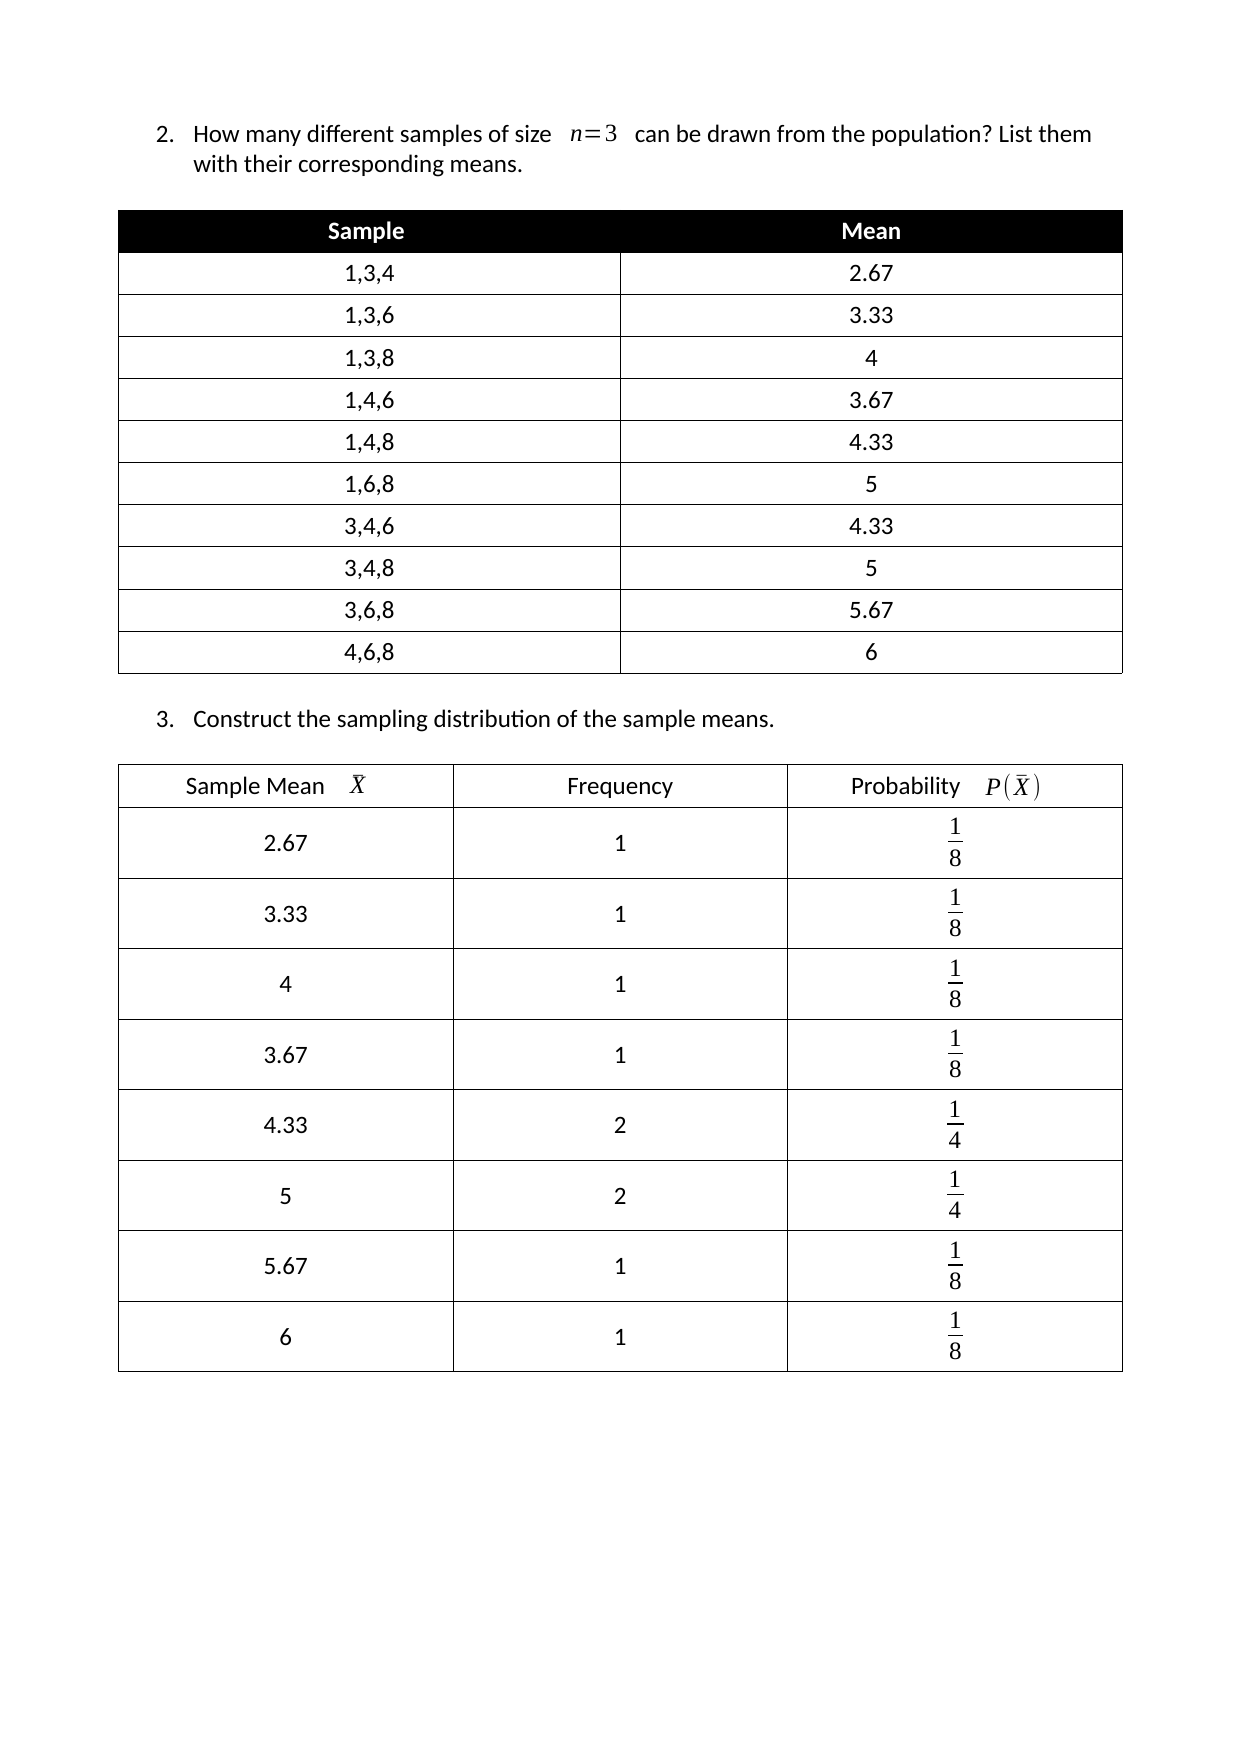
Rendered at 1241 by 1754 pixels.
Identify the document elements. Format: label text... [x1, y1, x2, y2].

table_cell 1 [454, 1302, 787, 1371]
table_cell 3.33 [621, 295, 1122, 336]
table_cell 1 [454, 808, 787, 878]
table_cell 5 [119, 1161, 453, 1230]
list How many different samples of sizecan be drawn from the population? List them with their corresponding means. [156, 118, 1122, 179]
table_header Frequency [454, 765, 787, 807]
table_cell 3.67 [119, 1020, 453, 1089]
table_cell [788, 949, 1122, 1019]
table_cell 3.33 [119, 879, 453, 948]
table_cell [788, 808, 1122, 878]
table_cell 1,4,6 [119, 379, 620, 420]
table_header Mean [621, 211, 1122, 252]
table_cell 1,3,8 [119, 337, 620, 378]
table_cell [788, 1302, 1122, 1371]
table_cell 4.33 [621, 505, 1122, 546]
table_cell 4.33 [119, 1090, 453, 1160]
table_cell 2 [454, 1090, 787, 1160]
table_cell 5.67 [621, 590, 1122, 631]
table_cell 2.67 [119, 808, 453, 878]
table_cell 6 [119, 1302, 453, 1371]
table_cell [788, 1090, 1122, 1160]
table_cell 5 [621, 547, 1122, 588]
table_cell [788, 1020, 1122, 1089]
table_cell 1,4,8 [119, 421, 620, 462]
table_cell 1,3,4 [119, 253, 620, 294]
table_cell 4.33 [621, 421, 1122, 462]
table_cell 1 [454, 1020, 787, 1089]
table_cell [788, 1161, 1122, 1230]
table_cell 1,6,8 [119, 463, 620, 504]
table_header Probability [788, 765, 1122, 807]
table_cell 4 [621, 337, 1122, 378]
table_cell 1,3,6 [119, 295, 620, 336]
table_cell 3.67 [621, 379, 1122, 420]
table_cell 3,4,8 [119, 547, 620, 588]
table_cell 2.67 [621, 253, 1122, 294]
table_cell 3,6,8 [119, 590, 620, 631]
table_cell 3,4,6 [119, 505, 620, 546]
table_header Sample Mean [119, 765, 453, 807]
table_cell 6 [621, 632, 1122, 673]
table_header Sample [119, 211, 620, 252]
table_cell 4 [119, 949, 453, 1019]
table_cell [788, 1231, 1122, 1301]
table_cell 5 [621, 463, 1122, 504]
list Construct the sampling distribution of the sample means. [156, 703, 1122, 734]
table_cell 1 [454, 879, 787, 948]
table_cell 5.67 [119, 1231, 453, 1301]
table_cell 1 [454, 1231, 787, 1301]
table_cell 1 [454, 949, 787, 1019]
table_cell 2 [454, 1161, 787, 1230]
table_cell 4,6,8 [119, 632, 620, 673]
table_cell [788, 879, 1122, 948]
